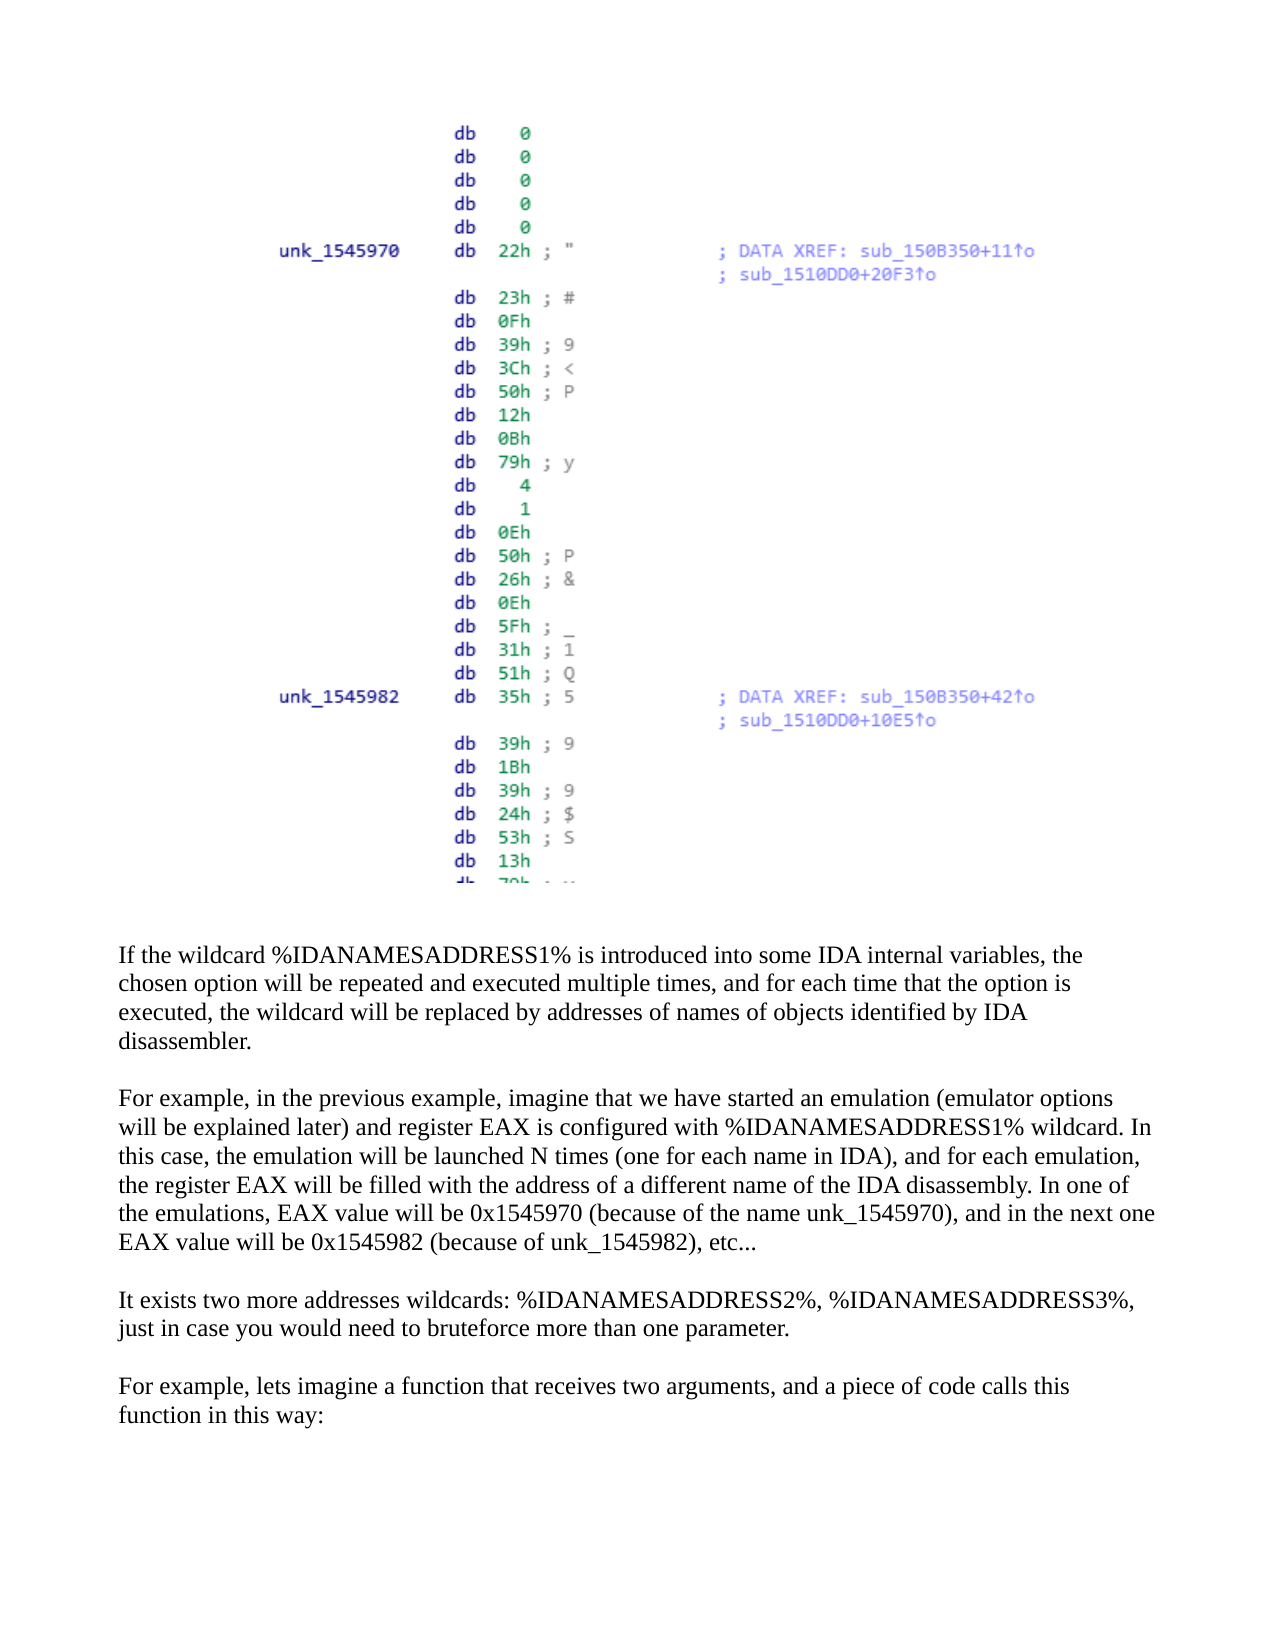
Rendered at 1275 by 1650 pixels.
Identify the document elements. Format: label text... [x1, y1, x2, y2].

text It exists two more addresses wildcards: %IDANAMESADDRESS2%, %IDANAMESADDRESS3%, just in case you would need to bruteforce more than one parameter. [118, 1285, 1157, 1342]
picture [193, 118, 1082, 883]
text For example, in the previous example, imagine that we have started an emulation (emulator options will be explained later) and register EAX is configured with %IDANAMESADDRESS1% wildcard. In this case, the emulation will be launched N times (one for each name in IDA), and for each emulation, the register EAX will be filled with the address of a different name of the IDA disassembly. In one of the emulations, EAX value will be 0x1545970 (because of the name unk_1545970), and in the next one EAX value will be 0x1545982 (because of unk_1545982), etc... [118, 1083, 1157, 1256]
text For example, lets imagine a function that receives two arguments, and a piece of code calls this function in this way: [118, 1371, 1157, 1428]
text If the wildcard %IDANAMESADDRESS1% is introduced into some IDA internal variables, the chosen option will be repeated and executed multiple times, and for each time that the option is executed, the wildcard will be replaced by addresses of names of objects identified by IDA disassembler. [118, 940, 1157, 1055]
